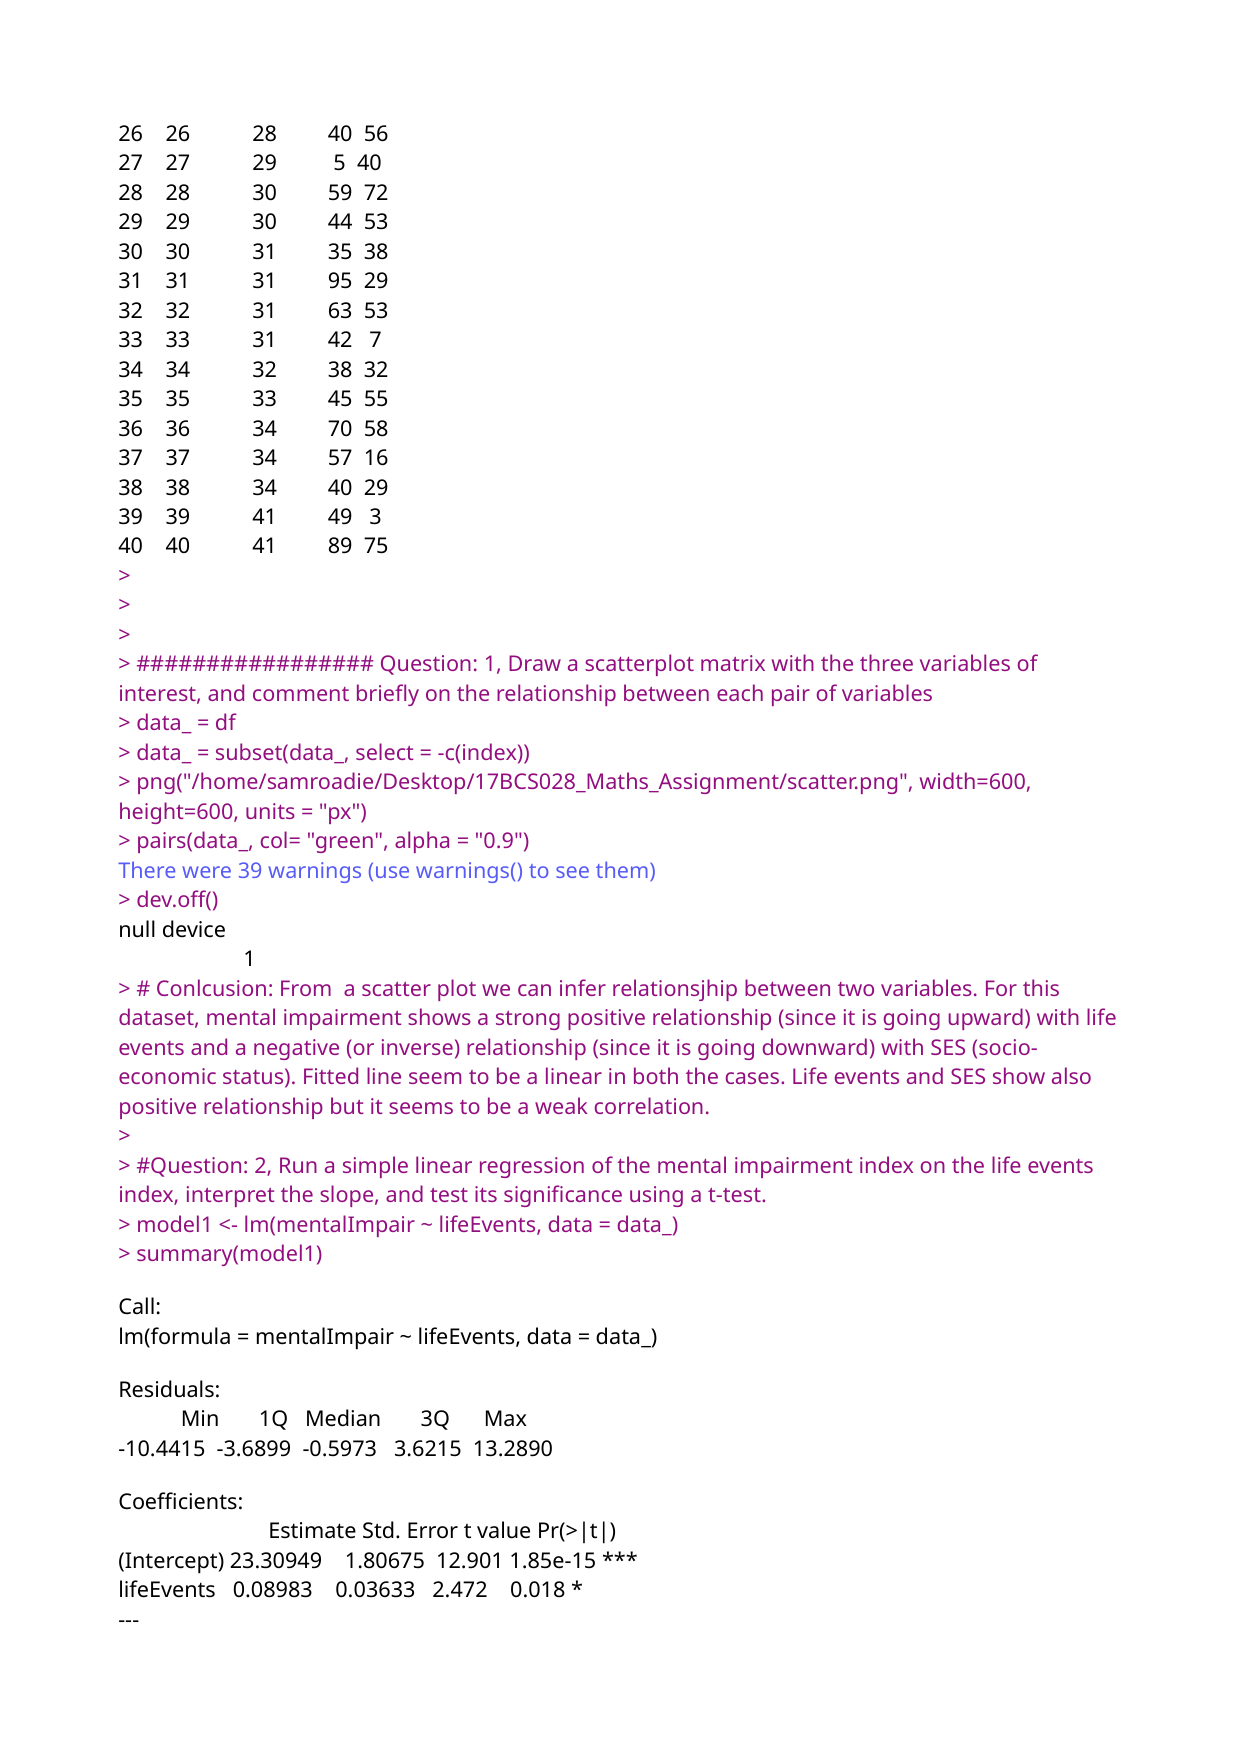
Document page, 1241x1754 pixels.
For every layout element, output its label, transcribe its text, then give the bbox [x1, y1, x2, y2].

text > # Conlcusion: From a scatter plot we can infer relationsjhip between two variables. For this dataset, mental impairment shows a strong positive relationship (since it is going upward) with life events and a negative (or inverse) relationship (since it is going downward) with SES (socio-economic status). Fitted line seem to be a linear in both the cases. Life events and SES show also positive relationship but it seems to be a weak correlation. [118, 973, 1122, 1120]
text Call: [118, 1291, 1122, 1321]
text 29 29 30 44 53 [118, 207, 1122, 236]
text 40 40 41 89 75 [118, 531, 1122, 560]
text > data_ = subset(data_, select = -c(index)) [118, 737, 1122, 767]
text > model1 <- lm(mentalImpair ~ lifeEvents, data = data_) [118, 1209, 1122, 1238]
text Residuals: [118, 1374, 1122, 1403]
text 37 37 34 57 16 [118, 442, 1122, 472]
text 26 26 28 40 56 [118, 118, 1122, 148]
text > png("/home/samroadie/Desktop/17BCS028_Maths_Assignment/scatter.png", width=600, height=600, units = "px") [118, 767, 1122, 826]
text 28 28 30 59 72 [118, 177, 1122, 207]
text > pairs(data_, col= "green", alpha = "0.9") [118, 826, 1122, 855]
text There were 39 warnings (use warnings() to see them) [118, 855, 1122, 884]
text 30 30 31 35 38 [118, 236, 1122, 266]
text 32 32 31 63 53 [118, 295, 1122, 324]
text Min 1Q Median 3Q Max [118, 1403, 1122, 1433]
text > [118, 1120, 1122, 1150]
text -10.4415 -3.6899 -0.5973 3.6215 13.2890 [118, 1433, 1122, 1462]
text Coefficients: [118, 1486, 1122, 1516]
text 31 31 31 95 29 [118, 266, 1122, 295]
text > [118, 590, 1122, 619]
text 33 33 31 42 7 [118, 324, 1122, 354]
text > dev.off() [118, 884, 1122, 914]
text lm(formula = mentalImpair ~ lifeEvents, data = data_) [118, 1321, 1122, 1350]
text (Intercept) 23.30949 1.80675 12.901 1.85e-15 *** [118, 1545, 1122, 1574]
text 39 39 41 49 3 [118, 501, 1122, 531]
text > [118, 619, 1122, 649]
text 1 [118, 943, 1122, 973]
text > #Question: 2, Run a simple linear regression of the mental impairment index on the life events index, interpret the slope, and test its significance using a t-test. [118, 1150, 1122, 1209]
text 27 27 29 5 40 [118, 148, 1122, 177]
text > [118, 560, 1122, 590]
text 38 38 34 40 29 [118, 472, 1122, 501]
text 35 35 33 45 55 [118, 383, 1122, 413]
text --- [118, 1604, 1122, 1633]
text > summary(model1) [118, 1238, 1122, 1268]
text 34 34 32 38 32 [118, 354, 1122, 383]
text lifeEvents 0.08983 0.03633 2.472 0.018 * [118, 1574, 1122, 1604]
text > ################# Question: 1, Draw a scatterplot matrix with the three variables of interest, and comment briefly on the relationship between each pair of variables [118, 649, 1122, 708]
text > data_ = df [118, 708, 1122, 737]
text Estimate Std. Error t value Pr(>|t|) [118, 1516, 1122, 1545]
text null device [118, 914, 1122, 943]
text 36 36 34 70 58 [118, 413, 1122, 442]
